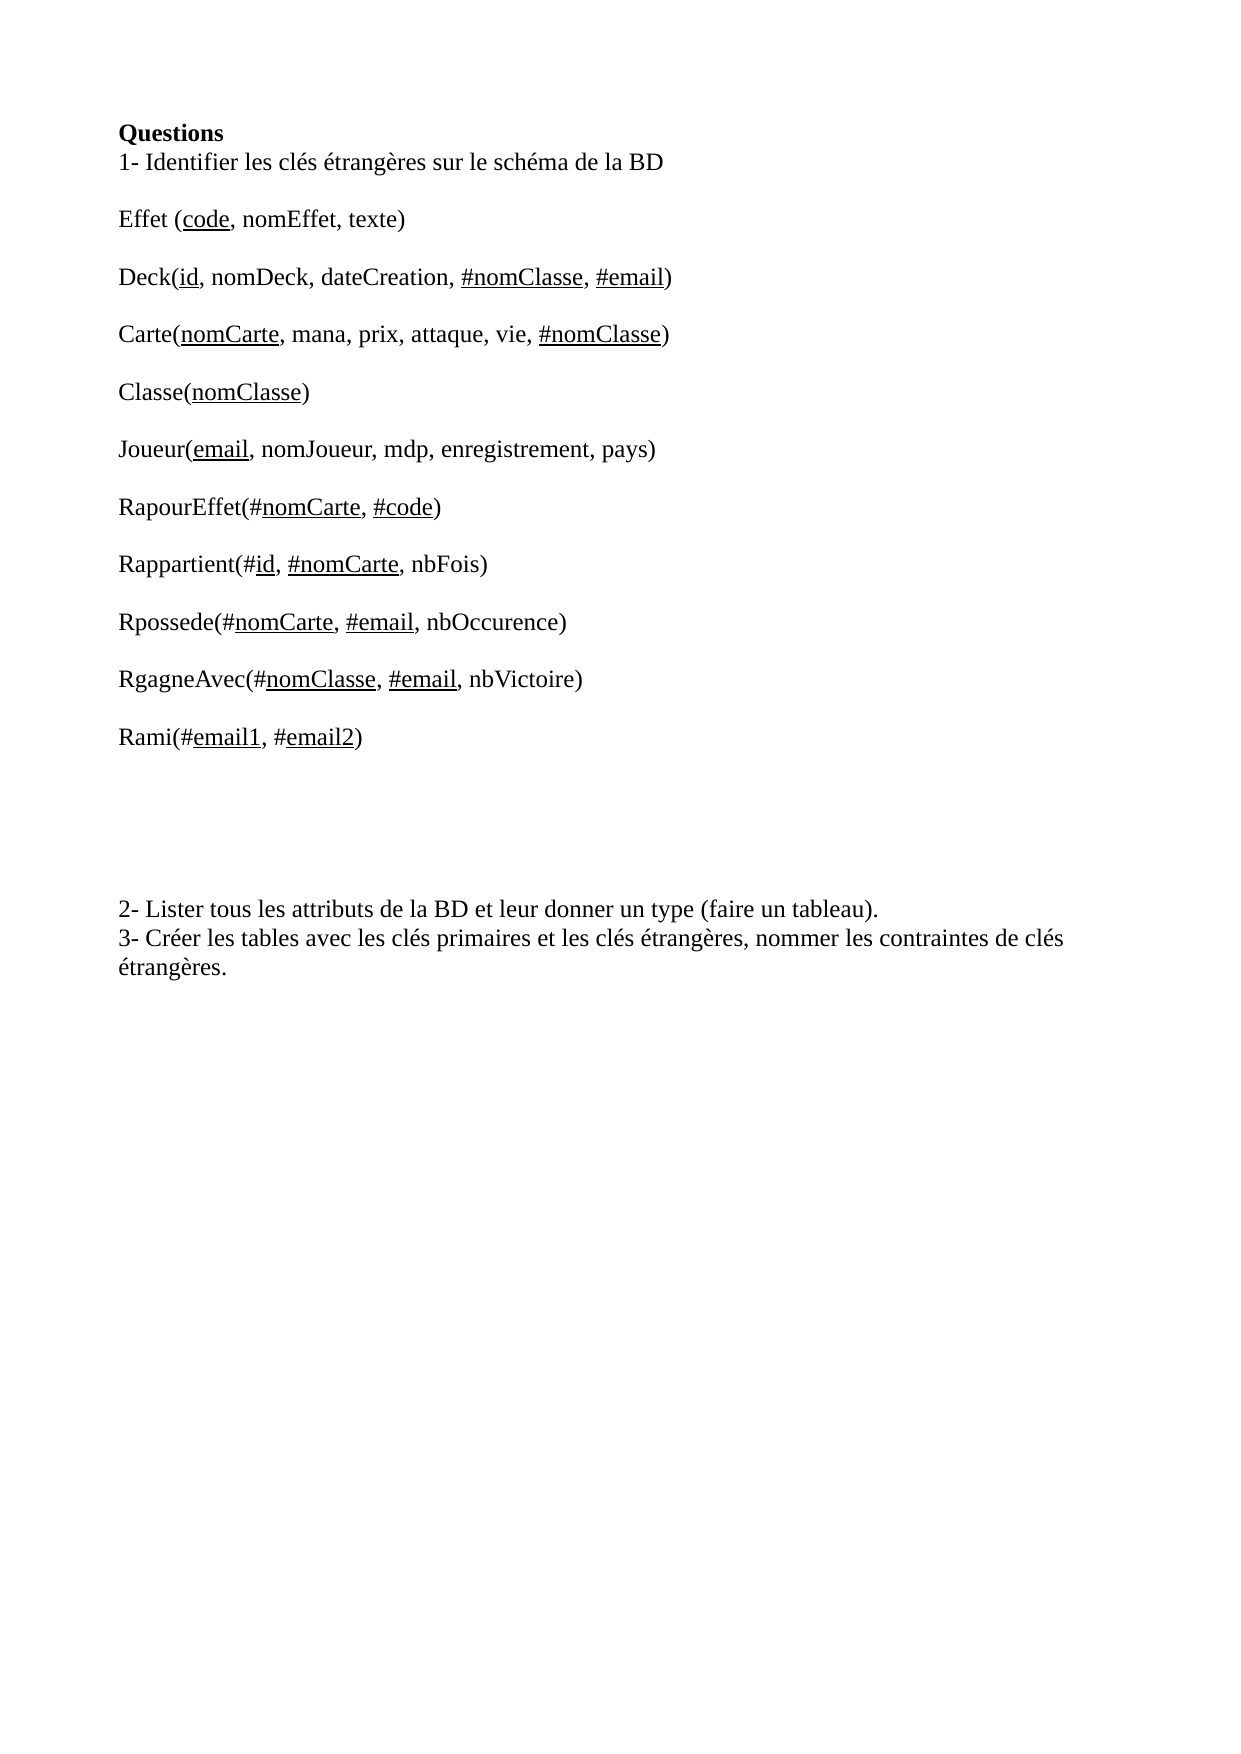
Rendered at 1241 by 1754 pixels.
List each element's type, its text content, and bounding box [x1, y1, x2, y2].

text 2‐ Lister tous les attributs de la BD et leur donner un type (faire un tableau). [118, 894, 1122, 923]
text étrangères. [118, 952, 1122, 981]
text RapourEffet(#nomCarte, #code) [118, 492, 1122, 521]
text Deck(id, nomDeck, dateCreation, #nomClasse, #email) [118, 262, 1122, 291]
text 1‐ Identifier les clés étrangères sur le schéma de la BD [118, 147, 1122, 176]
text Classe(nomClasse) [118, 377, 1122, 406]
text Rami(#email1, #email2) [118, 722, 1122, 751]
text Effet (code, nomEffet, texte) [118, 204, 1122, 233]
text RgagneAvec(#nomClasse, #email, nbVictoire) [118, 664, 1122, 693]
text Rpossede(#nomCarte, #email, nbOccurence) [118, 607, 1122, 636]
text Carte(nomCarte, mana, prix, attaque, vie, #nomClasse) [118, 319, 1122, 348]
text Rappartient(#id, #nomCarte, nbFois) [118, 549, 1122, 578]
text Questions [118, 118, 1122, 147]
text Joueur(email, nomJoueur, mdp, enregistrement, pays) [118, 434, 1122, 463]
text 3‐ Créer les tables avec les clés primaires et les clés étrangères, nommer les contraintes de clés [118, 923, 1122, 952]
